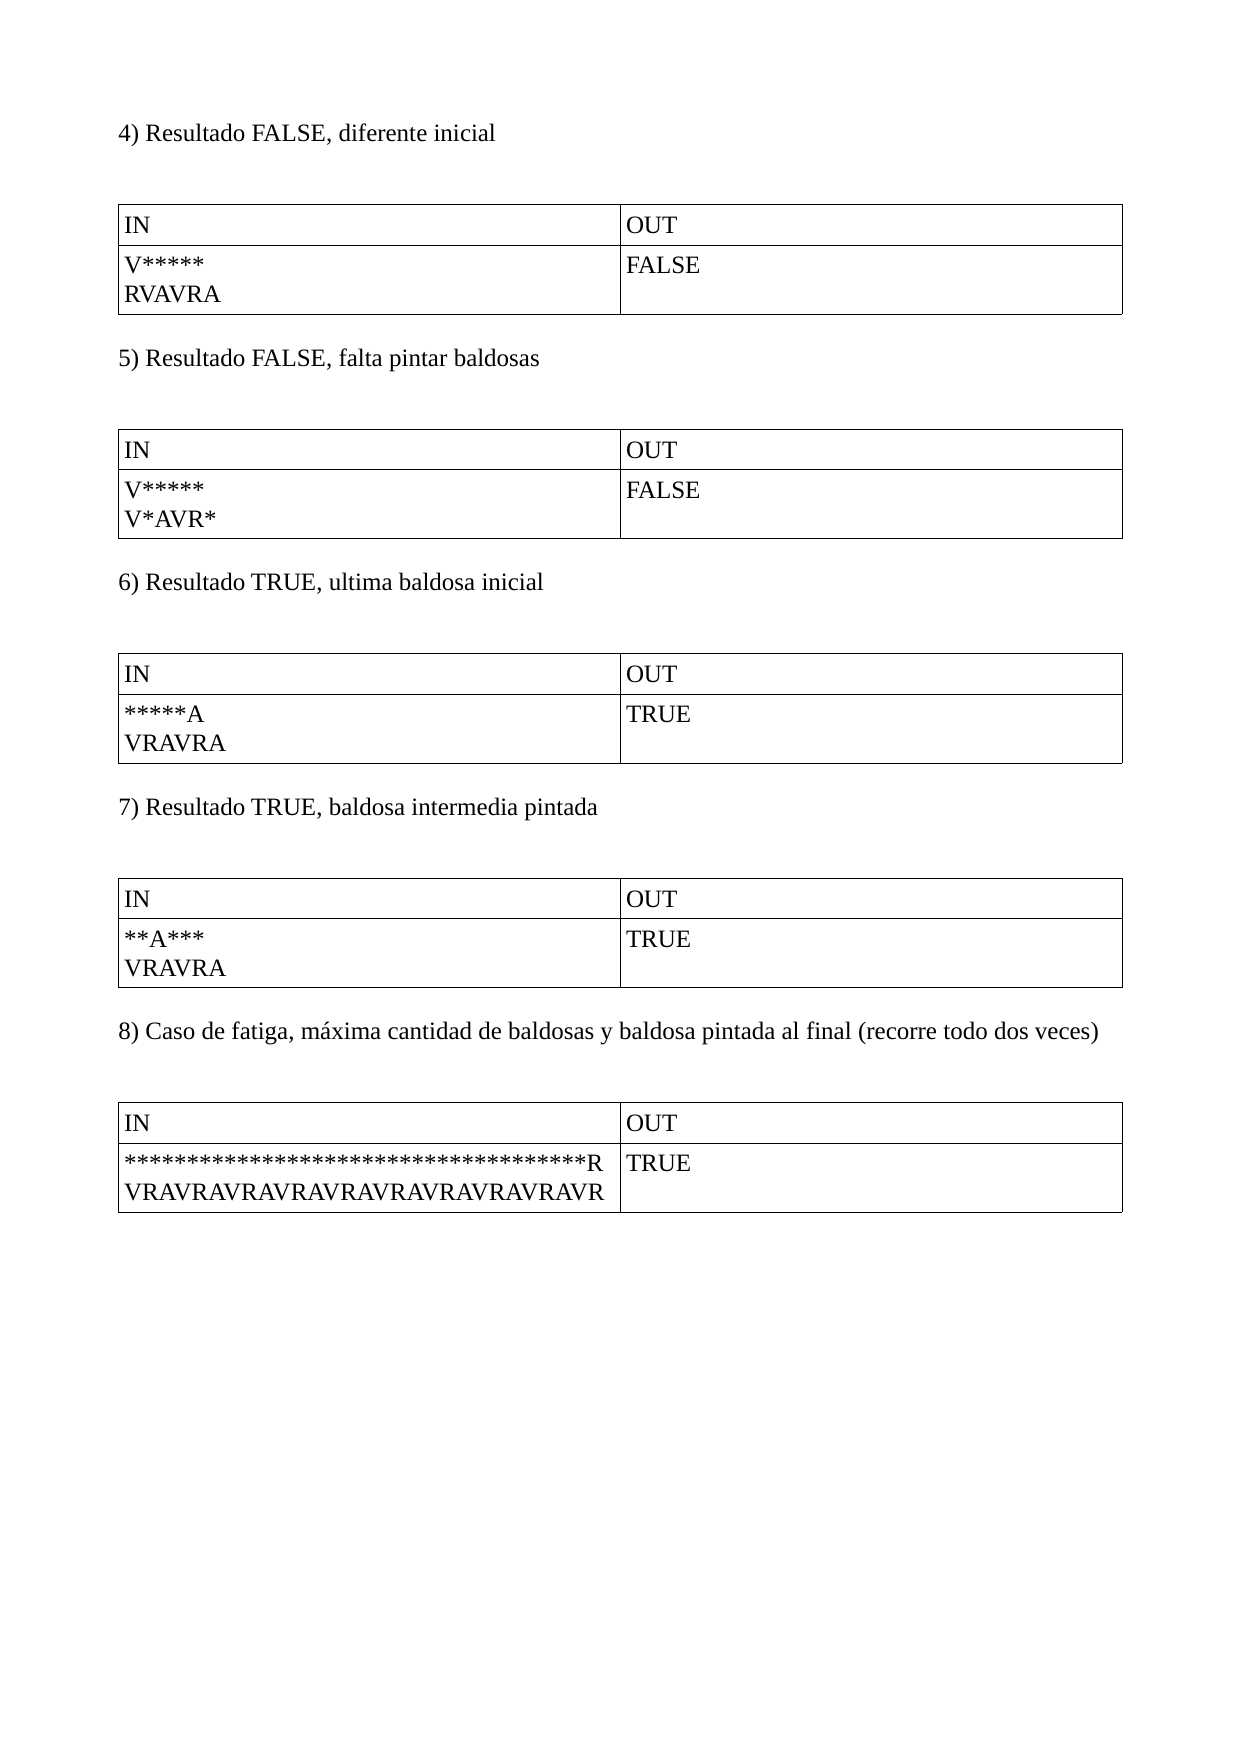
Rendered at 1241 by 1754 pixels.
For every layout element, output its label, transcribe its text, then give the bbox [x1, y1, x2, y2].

table_cell **A*** VRAVRA [119, 919, 620, 987]
text 6) Resultado TRUE, ultima baldosa inicial [118, 567, 1122, 596]
table_header IN [119, 654, 620, 694]
table_header OUT [621, 879, 1122, 918]
text 7) Resultado TRUE, baldosa intermedia pintada [118, 792, 1122, 820]
table_cell TRUE [621, 695, 1122, 763]
table_header IN [119, 205, 620, 245]
table_cell *****A VRAVRA [119, 695, 620, 763]
table_cell TRUE [621, 1144, 1122, 1212]
table_cell V***** RVAVRA [119, 246, 620, 314]
text 8) Caso de fatiga, máxima cantidad de baldosas y baldosa pintada al final (recorre todo dos veces) [118, 1016, 1122, 1045]
table_header OUT [621, 430, 1122, 469]
table_cell V***** V*AVR* [119, 470, 620, 538]
table_header IN [119, 1103, 620, 1143]
table_header IN [119, 879, 620, 918]
table_header OUT [621, 1103, 1122, 1143]
table_cell FALSE [621, 470, 1122, 538]
table_header OUT [621, 654, 1122, 694]
table_header OUT [621, 205, 1122, 245]
table_cell TRUE [621, 919, 1122, 987]
table_header IN [119, 430, 620, 469]
table_cell *************************************R VRAVRAVRAVRAVRAVRAVRAVRAVRAVR [119, 1144, 620, 1212]
text 5) Resultado FALSE, falta pintar baldosas [118, 343, 1122, 371]
text 4) Resultado FALSE, diferente inicial [118, 118, 1122, 147]
table_cell FALSE [621, 246, 1122, 314]
